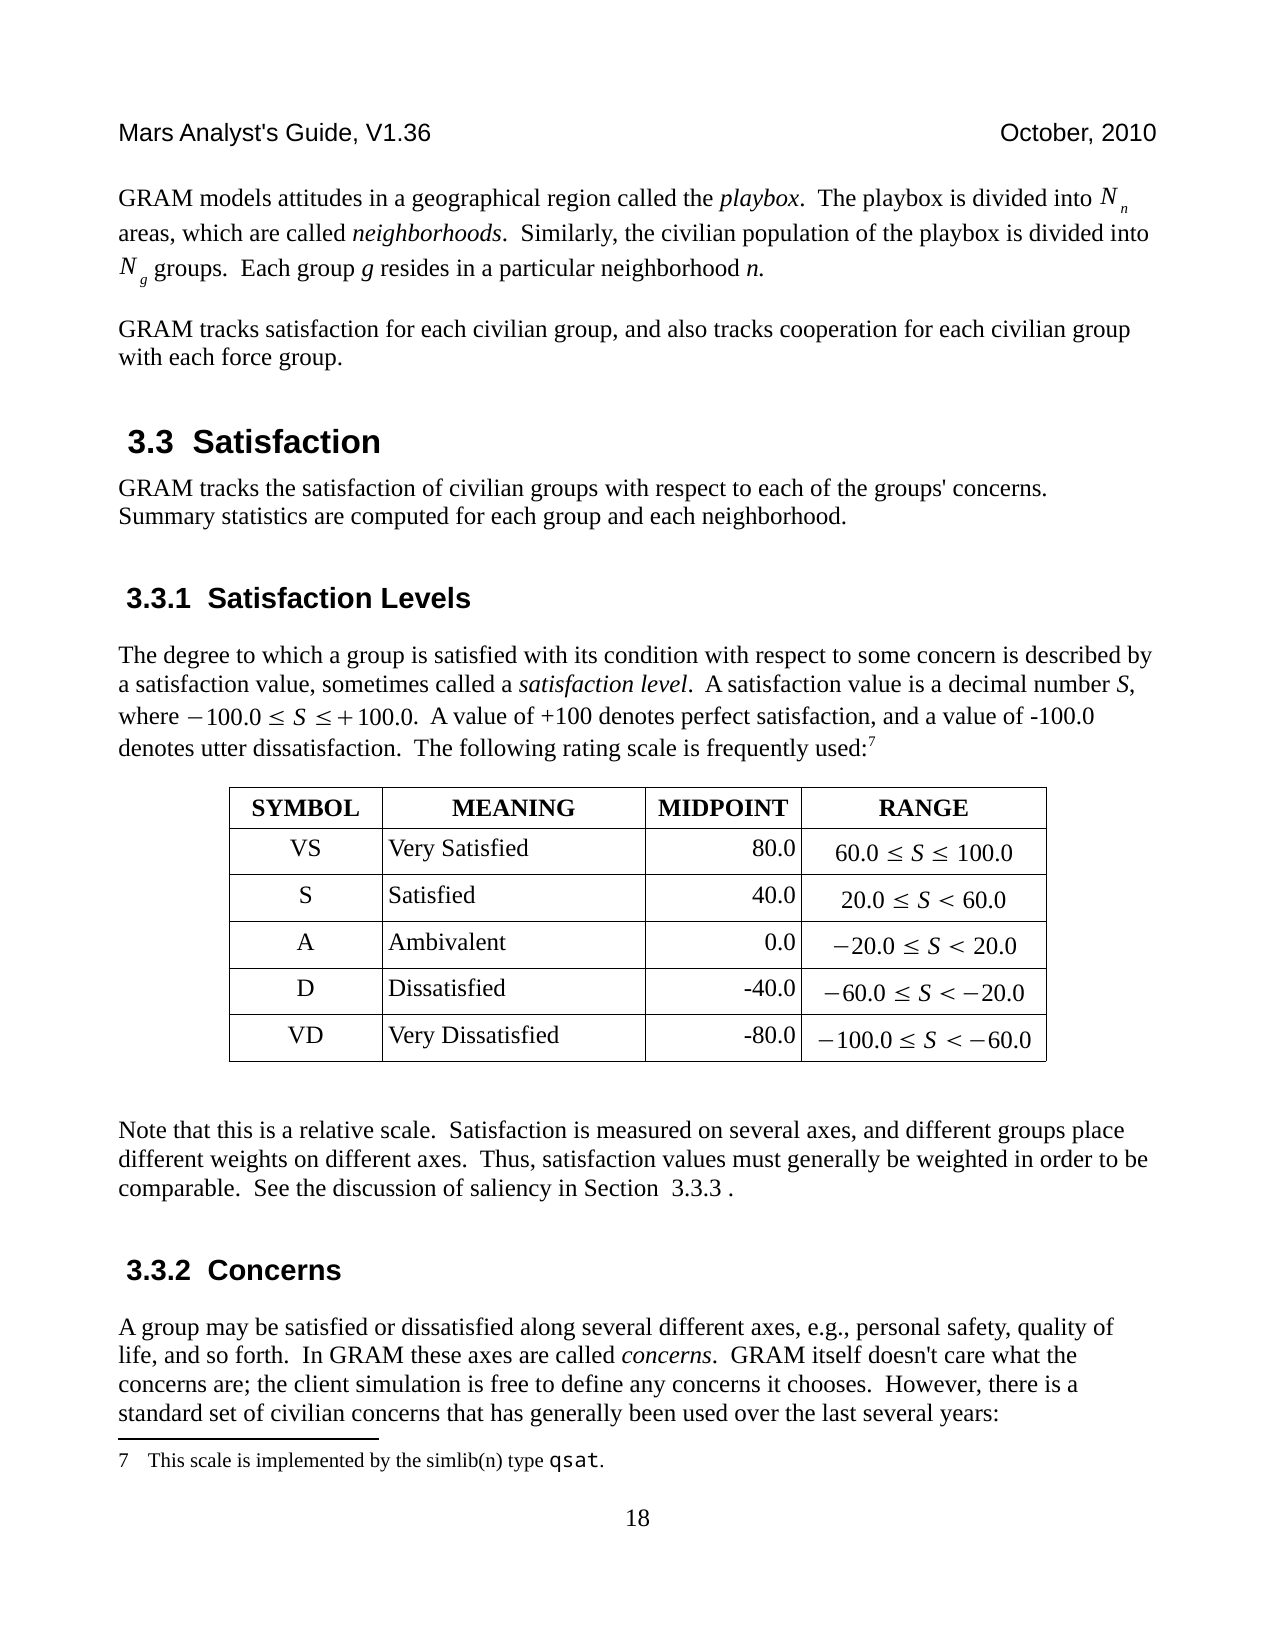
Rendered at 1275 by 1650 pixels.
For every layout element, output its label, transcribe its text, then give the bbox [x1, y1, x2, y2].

table_header MEANING [383, 788, 645, 827]
text GRAM tracks satisfaction for each civilian group, and also tracks cooperation for each civilian group with each force group. [118, 314, 1157, 371]
table_cell S [230, 875, 382, 921]
table_cell [802, 875, 1046, 921]
subtitle Satisfaction Levels [118, 581, 1157, 615]
table_cell D [230, 969, 382, 1014]
subtitle Satisfaction [118, 422, 1157, 460]
text A group may be satisfied or dissatisfied along several different axes, e.g., personal safety, quality of life, and so forth. In GRAM these axes are called concerns. GRAM itself doesn't care what the concerns are; the client simulation is free to define any concerns it chooses. However, there is a standard set of civilian concerns that has generally been used over the last several years: [118, 1312, 1157, 1427]
table_cell Dissatisfied [383, 969, 645, 1014]
table_cell -40.0 [646, 969, 801, 1014]
table_cell VD [230, 1015, 382, 1061]
table_cell Very Dissatisfied [383, 1015, 645, 1061]
text GRAM tracks the satisfaction of civilian groups with respect to each of the groups' concerns. Summary statistics are computed for each group and each neighborhood. [118, 473, 1157, 530]
table_cell Very Satisfied [383, 829, 645, 874]
table_cell [802, 1015, 1046, 1061]
text This scale is implemented by the simlib(n) type qsat. [118, 1445, 1157, 1474]
table_header MIDPOINT [646, 788, 801, 827]
table_header RANGE [802, 788, 1046, 827]
table_cell Satisfied [383, 875, 645, 921]
table_cell Ambivalent [383, 922, 645, 967]
table_cell [802, 922, 1046, 967]
text GRAM models attitudes in a geographical region called the playbox. The playbox is divided into areas, which are called neighborhoods. Similarly, the civilian population of the playbox is divided into groups. Each group g resides in a particular neighborhood n. [118, 176, 1157, 288]
subtitle Concerns [118, 1252, 1157, 1286]
table_cell 0.0 [646, 922, 801, 967]
table_cell A [230, 922, 382, 967]
text Note that this is a relative scale. Satisfaction is measured on several axes, and different groups place different weights on different axes. Thus, satisfaction values must generally be weighted in order to be comparable. See the discussion of saliency in Section 3.3.3 . [118, 1115, 1157, 1201]
table_cell -80.0 [646, 1015, 801, 1061]
table_header SYMBOL [230, 788, 382, 827]
table_cell 40.0 [646, 875, 801, 921]
text The degree to which a group is satisfied with its condition with respect to some concern is described by a satisfaction value, sometimes called a satisfaction level. A satisfaction value is a decimal number S, where . A value of +100 denotes perfect satisfaction, and a value of -100.0 denotes utter dissatisfaction. The following rating scale is frequently used: [118, 640, 1157, 762]
table_cell [802, 969, 1046, 1014]
table_cell [802, 829, 1046, 874]
table_cell 80.0 [646, 829, 801, 874]
table_cell VS [230, 829, 382, 874]
